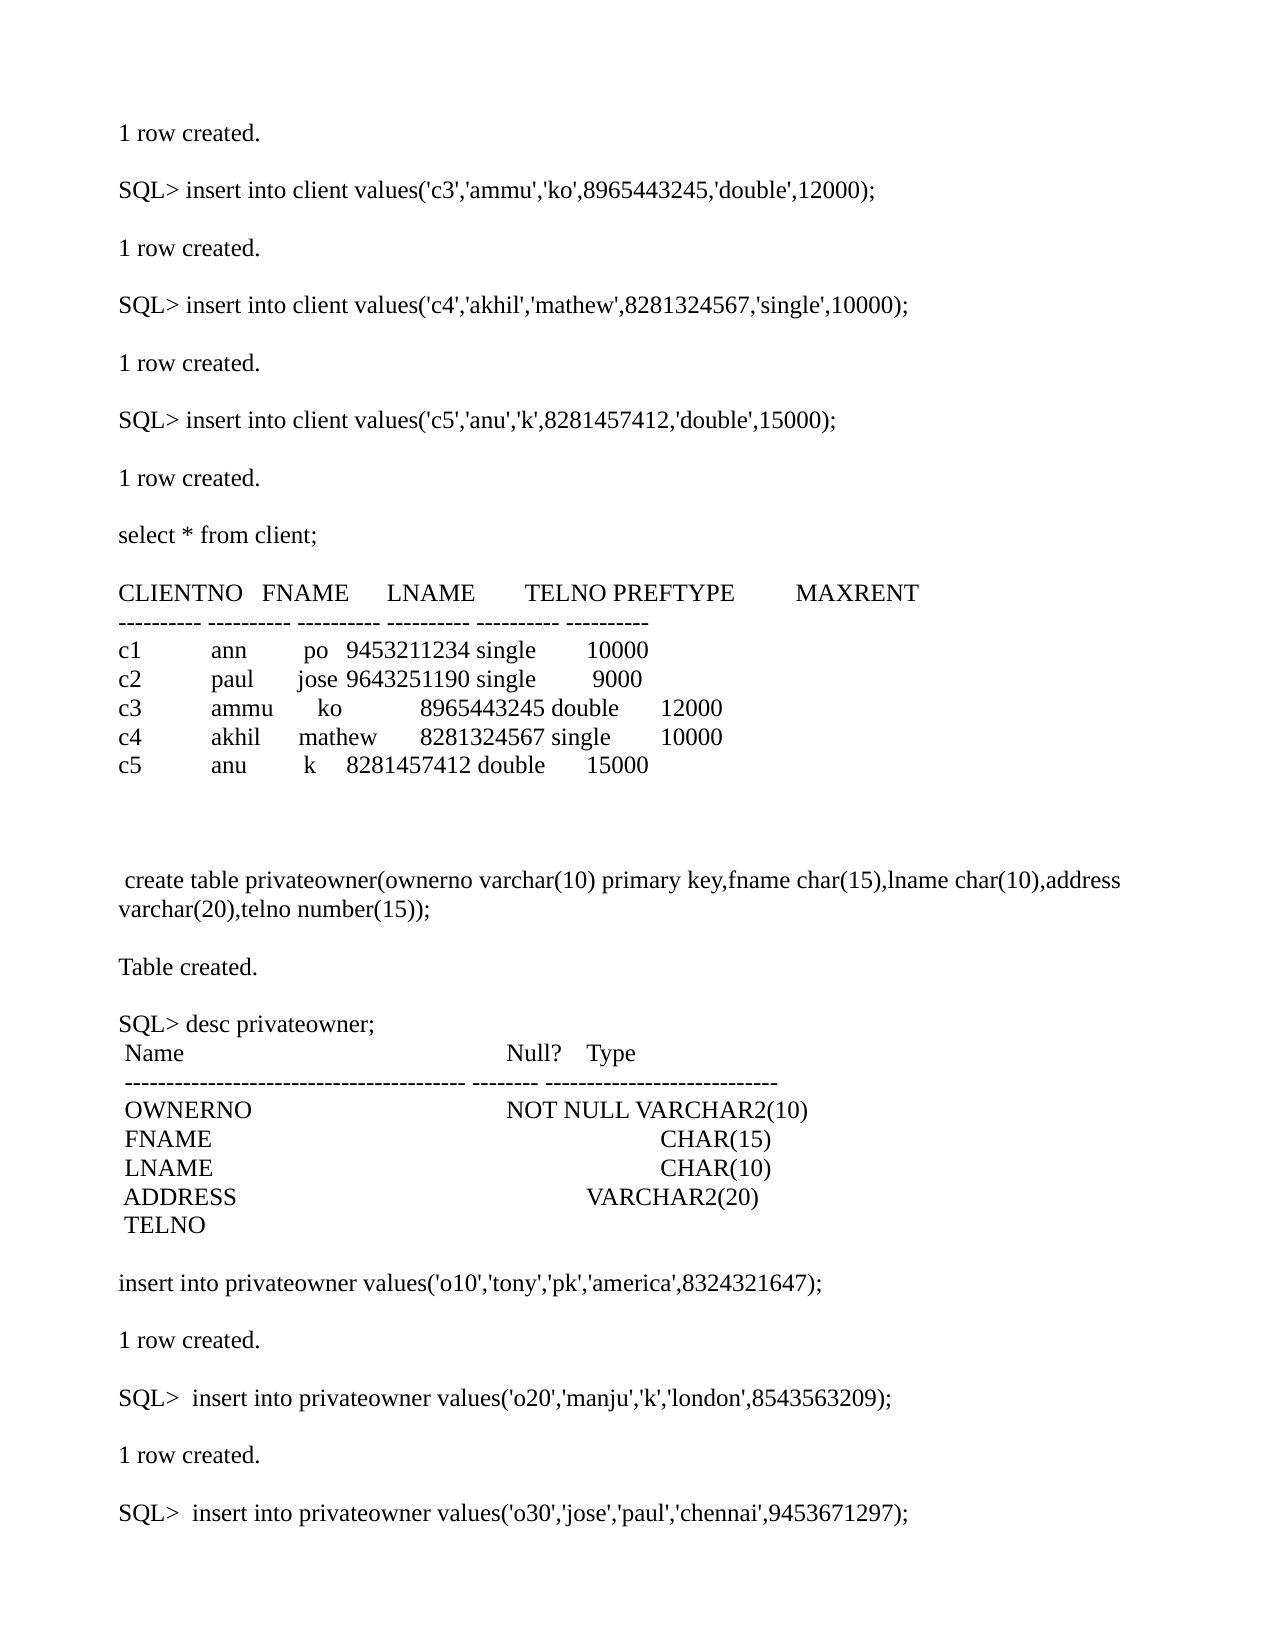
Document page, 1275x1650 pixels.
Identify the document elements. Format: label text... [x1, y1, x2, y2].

text SQL> insert into client values('c3','ammu','ko',8965443245,'double',12000); [118, 176, 1157, 204]
text CLIENTNO FNAME LNAME TELNO PREFTYPE MAXRENT [118, 578, 1157, 607]
text 1 row created. [118, 1326, 1157, 1354]
text ----------------------------------------- -------- ---------------------------- [118, 1067, 1157, 1096]
text ADDRESS VARCHAR2(20) [118, 1182, 1157, 1211]
text create table privateowner(ownerno varchar(10) primary key,fname char(15),lname char(10),address varchar(20),telno number(15)); [118, 866, 1157, 923]
text c4 akhil mathew 8281324567 single 10000 [118, 722, 1157, 751]
text SQL> insert into client values('c5','anu','k',8281457412,'double',15000); [118, 406, 1157, 434]
text ---------- ---------- ---------- ---------- ---------- ---------- [118, 607, 1157, 636]
text LNAME CHAR(10) [118, 1153, 1157, 1182]
text Table created. [118, 952, 1157, 981]
text c1 ann po 9453211234 single 10000 [118, 636, 1157, 664]
text 1 row created. [118, 233, 1157, 262]
text Name Null? Type [118, 1038, 1157, 1067]
text c2 paul jose 9643251190 single 9000 [118, 664, 1157, 693]
text SQL> insert into privateowner values('o20','manju','k','london',8543563209); [118, 1383, 1157, 1412]
text select * from client; [118, 521, 1157, 549]
text SQL> insert into privateowner values('o30','jose','paul','chennai',9453671297); [118, 1498, 1157, 1527]
text insert into privateowner values('o10','tony','pk','america',8324321647); [118, 1268, 1157, 1297]
text c5 anu k 8281457412 double 15000 [118, 751, 1157, 779]
text 1 row created. [118, 463, 1157, 492]
text 1 row created. [118, 118, 1157, 147]
text TELNO [118, 1211, 1157, 1239]
text FNAME CHAR(15) [118, 1124, 1157, 1153]
text SQL> desc privateowner; [118, 1009, 1157, 1038]
text SQL> insert into client values('c4','akhil','mathew',8281324567,'single',10000); [118, 291, 1157, 319]
text 1 row created. [118, 348, 1157, 377]
text c3 ammu ko 8965443245 double 12000 [118, 693, 1157, 722]
text 1 row created. [118, 1441, 1157, 1469]
text OWNERNO NOT NULL VARCHAR2(10) [118, 1096, 1157, 1124]
